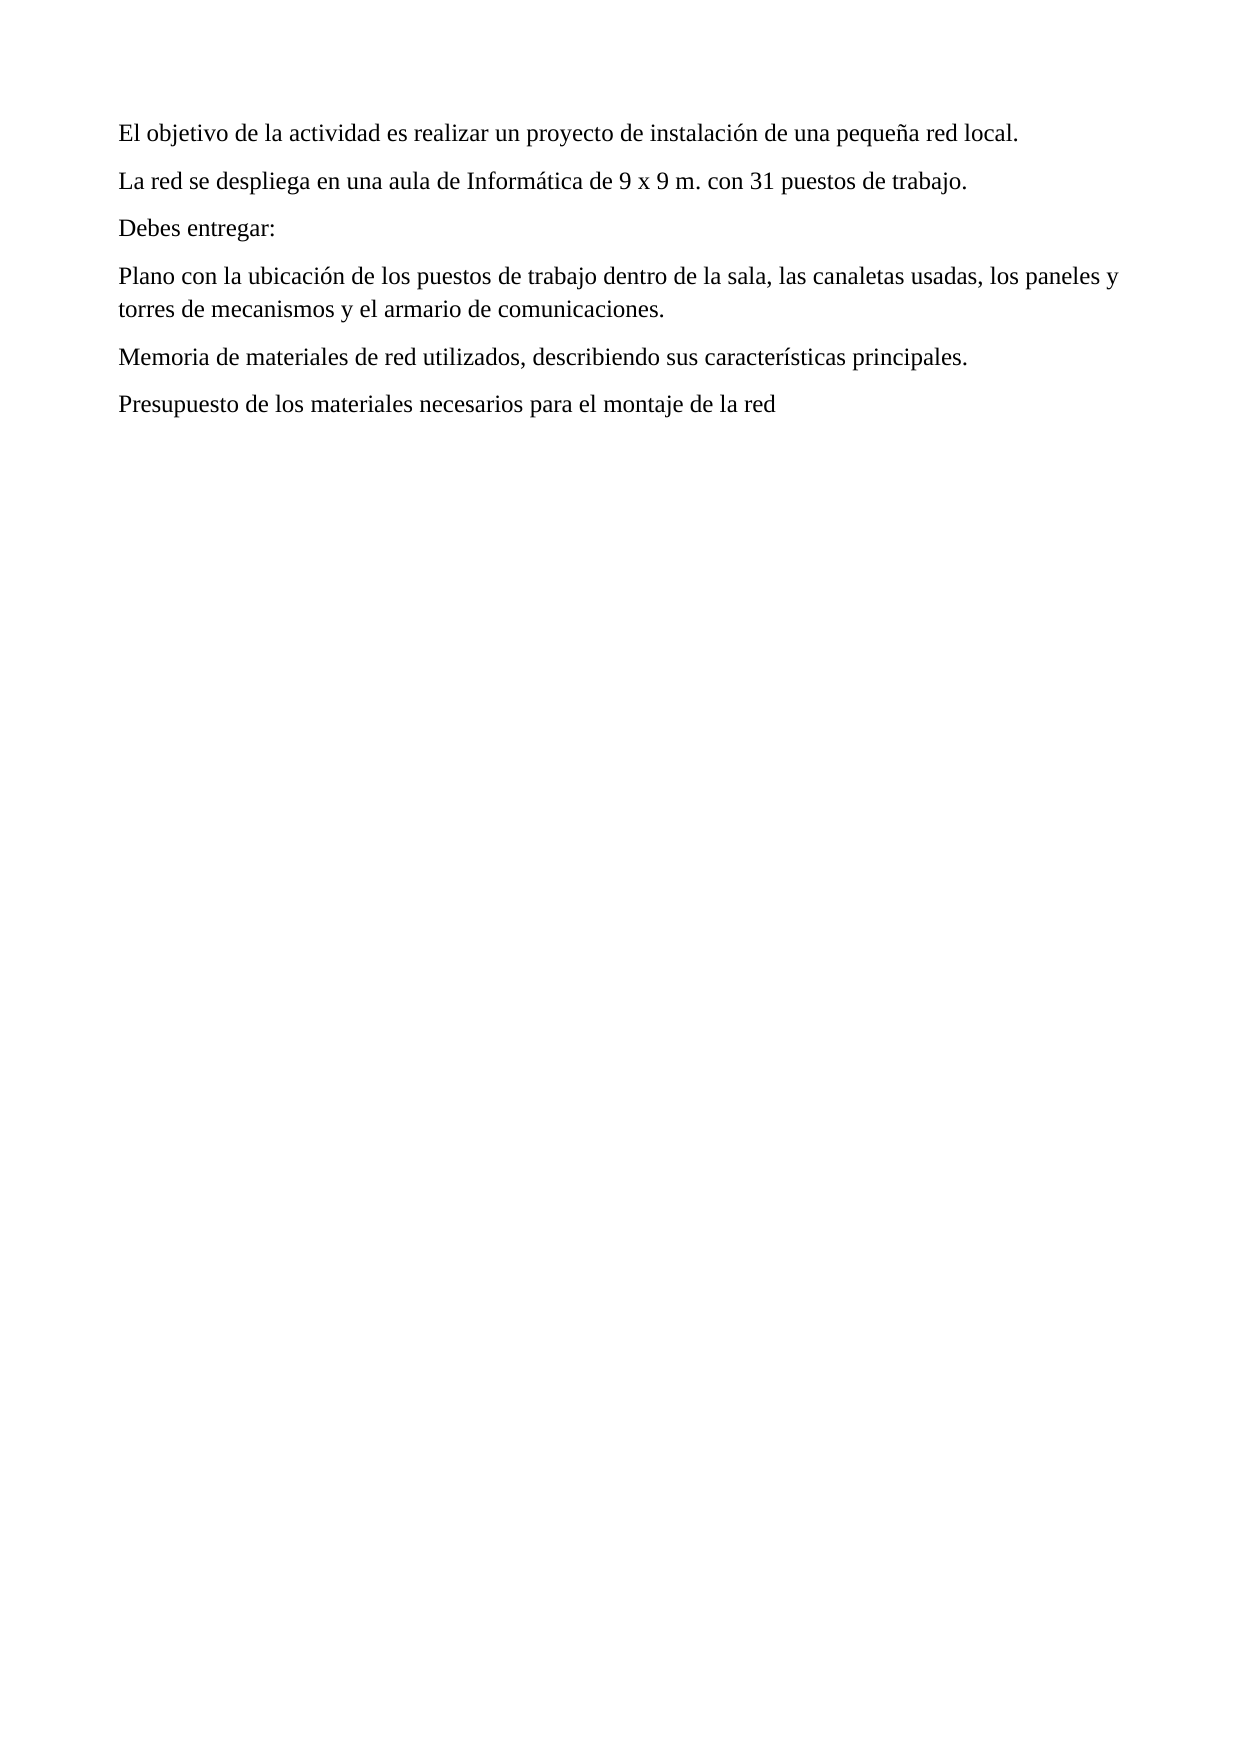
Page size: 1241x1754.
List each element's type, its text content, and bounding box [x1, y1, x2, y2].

text Plano con la ubicación de los puestos de trabajo dentro de la sala, las canaletas usadas, los paneles y torres de mecanismos y el armario de comunicaciones. [118, 261, 1122, 323]
text Memoria de materiales de red utilizados, describiendo sus características principales. [118, 342, 1122, 370]
text Presupuesto de los materiales necesarios para el montaje de la red [118, 389, 1122, 418]
text Debes entregar: [118, 213, 1122, 242]
text El objetivo de la actividad es realizar un proyecto de instalación de una pequeña red local. [118, 118, 1122, 147]
text La red se despliega en una aula de Informática de 9 x 9 m. con 31 puestos de trabajo. [118, 166, 1122, 194]
